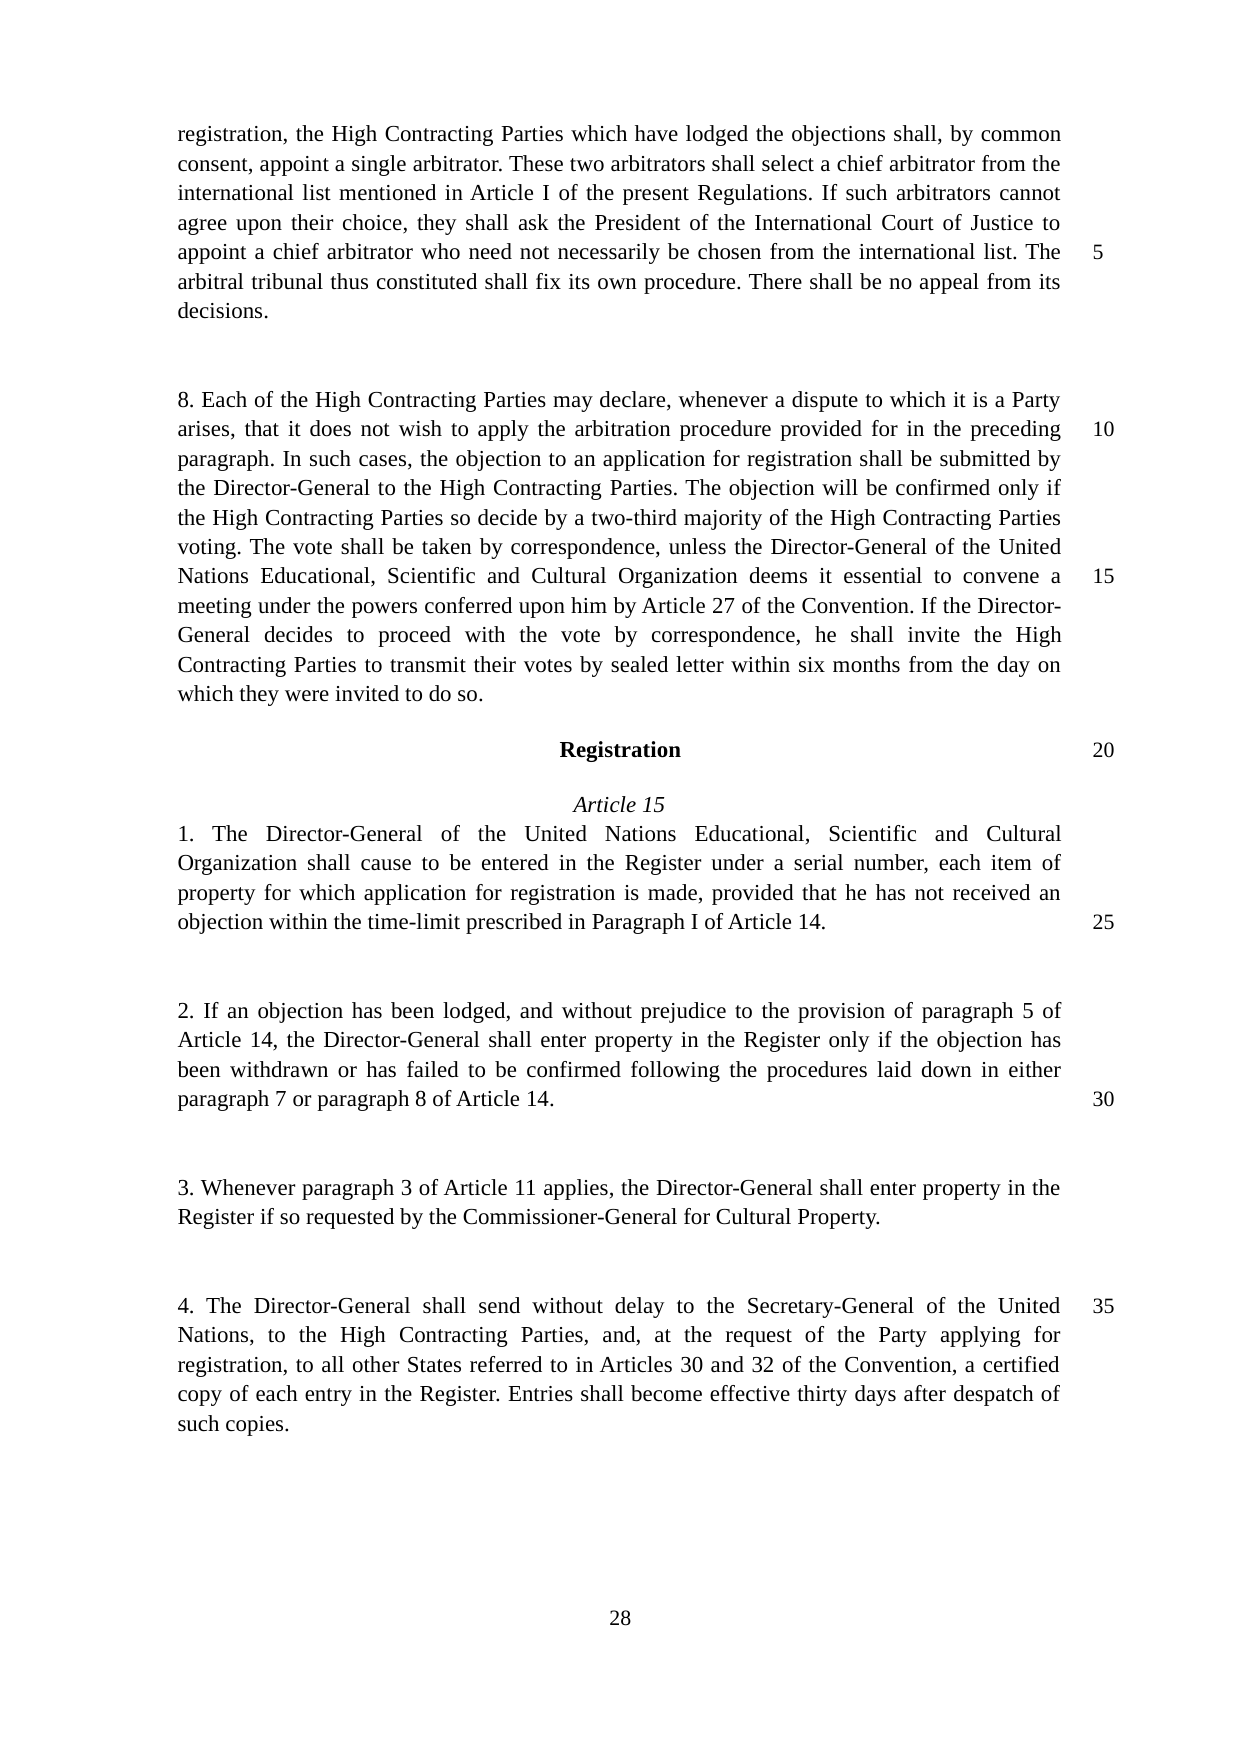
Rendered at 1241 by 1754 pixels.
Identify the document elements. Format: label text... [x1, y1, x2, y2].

text 3. Whenever paragraph 3 of Article 11 applies, the Director-General shall enter property in the Register if so requested by the Commissioner-General for Cultural Property. [177, 1172, 1063, 1231]
title Registration [177, 737, 1063, 763]
text 2. If an objection has been lodged, and without prejudice to the provision of paragraph 5 of Article 14, the Director-General shall enter property in the Register only if the objection has been withdrawn or has failed to be confirmed following the procedures laid down in either paragraph 7 or paragraph 8 of Article 14. [177, 995, 1063, 1113]
text registration, the High Contracting Parties which have lodged the objections shall, by common consent, appoint a single arbitrator. These two arbitrators shall select a chief arbitrator from the international list mentioned in Article I of the present Regulations. If such arbitrators cannot agree upon their choice, they shall ask the President of the International Court of Justice to appoint a chief arbitrator who need not necessarily be chosen from the international list. The arbitral tribunal thus constituted shall fix its own procedure. There shall be no appeal from its decisions. [177, 118, 1063, 324]
text 8. Each of the High Contracting Parties may declare, whenever a dispute to which it is a Party arises, that it does not wish to apply the arbitration procedure provided for in the preceding paragraph. In such cases, the objection to an application for registration shall be submitted by the Director-General to the High Contracting Parties. The objection will be confirmed only if the High Contracting Parties so decide by a two-third majority of the High Contracting Parties voting. The vote shall be taken by correspondence, unless the Director-General of the United Nations Educational, Scientific and Cultural Organization deems it essential to convene a meeting under the powers conferred upon him by Article 27 of the Convention. If the Director-General decides to proceed with the vote by correspondence, he shall invite the High Contracting Parties to transmit their votes by sealed letter within six months from the day on which they were invited to do so. [177, 383, 1063, 708]
text Article 15 [177, 792, 1063, 818]
text 1. The Director-General of the United Nations Educational, Scientific and Cultural Organization shall cause to be entered in the Register under a serial number, each item of property for which application for registration is made, provided that he has not received an objection within the time-limit prescribed in Paragraph I of Article 14. [177, 818, 1063, 936]
text 4. The Director-General shall send without delay to the Secretary-General of the United Nations, to the High Contracting Parties, and, at the request of the Party applying for registration, to all other States referred to in Articles 30 and 32 of the Convention, a certified copy of each entry in the Register. Entries shall become effective thirty days after despatch of such copies. [177, 1290, 1063, 1437]
